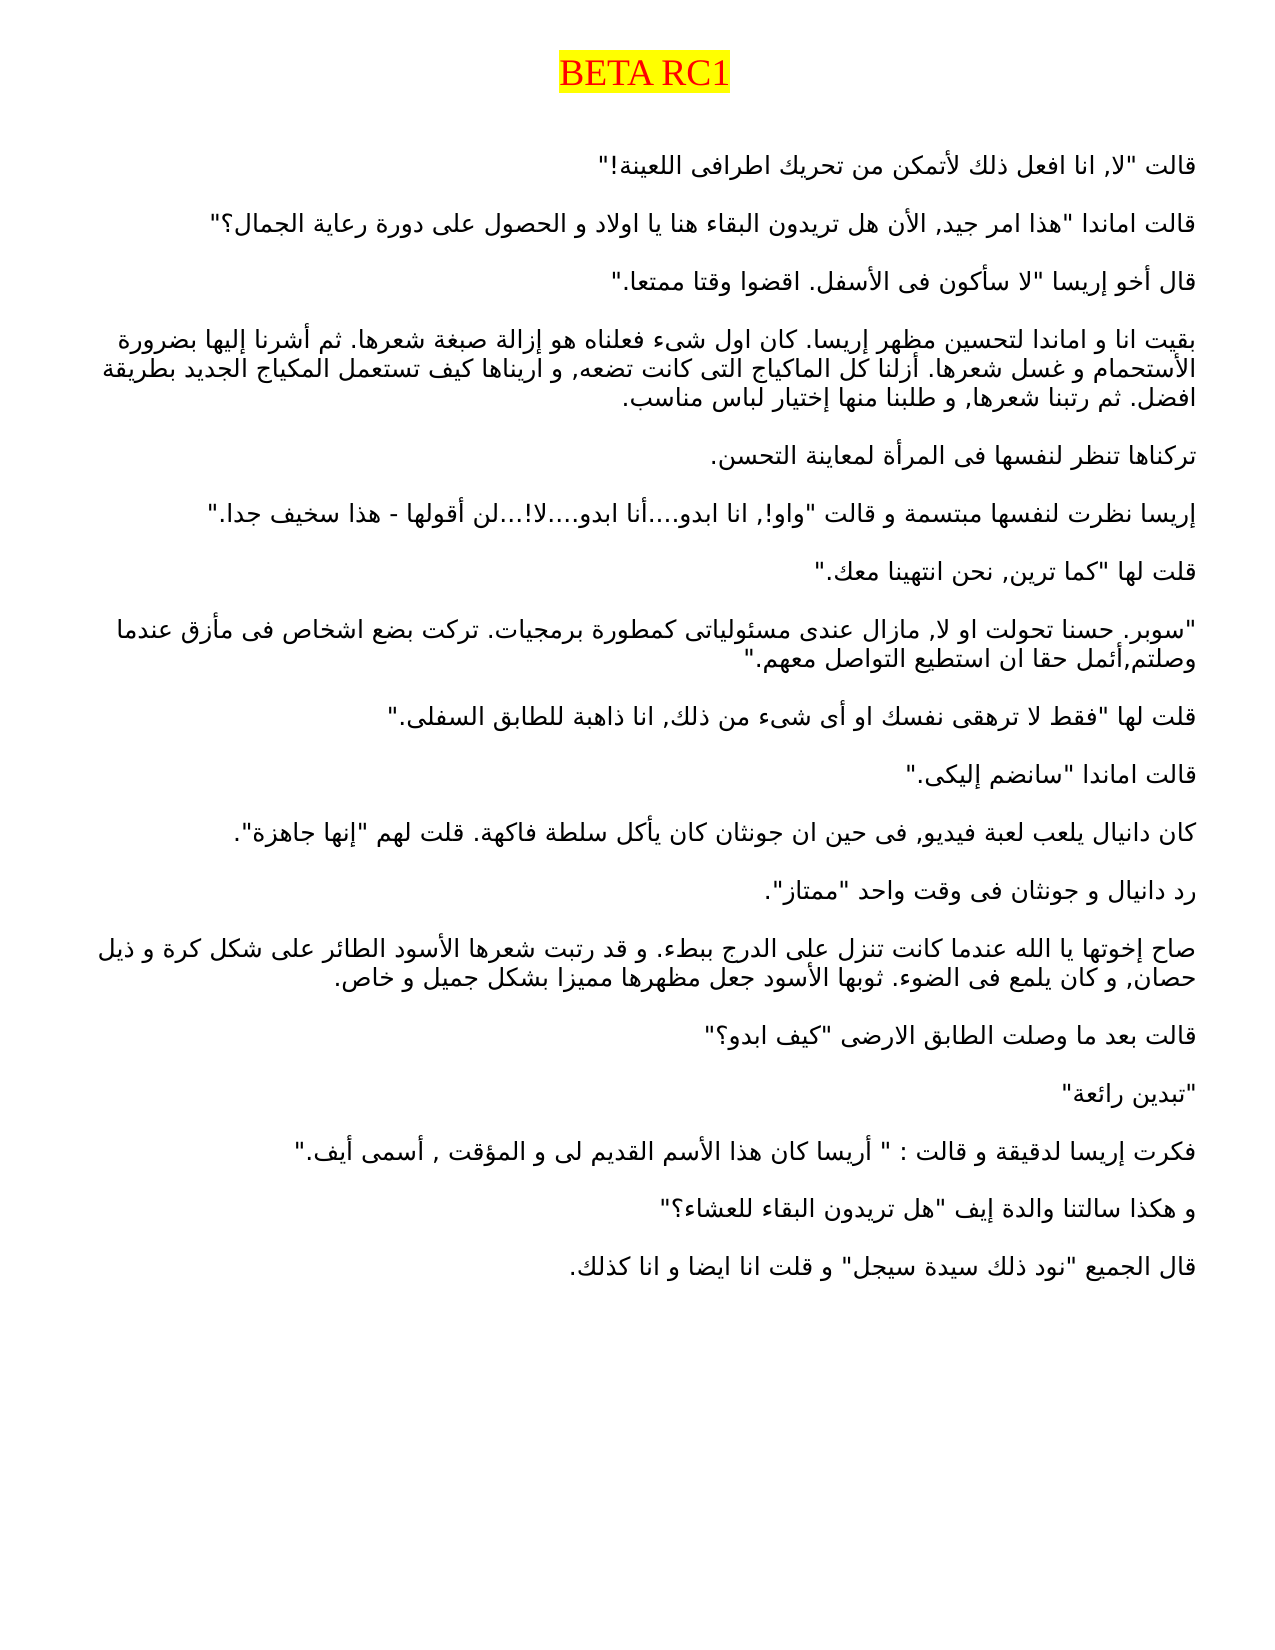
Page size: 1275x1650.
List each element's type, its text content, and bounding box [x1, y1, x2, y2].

text "سوبر. حسنا تحولت او لا, مازال عندى مسئولياتى كمطورة برمجيات. تركت بضع اشخاص فى مأزق عندما وصلتم,أئمل حقا ان استطيع التواصل معهم." [92, 615, 1197, 673]
text إريسا نظرت لنفسها مبتسمة و قالت "واو!, انا ابدو....أنا ابدو....لا!...لن أقولها - هذا سخيف جدا." [92, 499, 1197, 528]
text فكرت إريسا لدقيقة و قالت : " أريسا كان هذا الأسم القديم لى و المؤقت , أسمى أيف." [92, 1137, 1197, 1166]
text تركناها تنظر لنفسها فى المرأة لمعاينة التحسن. [92, 441, 1197, 471]
text قال أخو إريسا "لا سأكون فى الأسفل. اقضوا وقتا ممتعا." [92, 267, 1197, 296]
text قالت "لا, انا افعل ذلك لأتمكن من تحريك اطرافى اللعينة!" [92, 151, 1197, 181]
text قالت بعد ما وصلت الطابق الارضى "كيف ابدو؟" [92, 1021, 1197, 1050]
text صاح إخوتها يا الله عندما كانت تنزل على الدرج ببطء. و قد رتبت شعرها الأسود الطائر على شكل كرة و ذيل حصان, و كان يلمع فى الضوء. ثوبها الأسود جعل مظهرها مميزا بشكل جميل و خاص. [92, 934, 1197, 992]
text "تبدين رائعة" [92, 1079, 1197, 1108]
text قلت لها "فقط لا ترهقى نفسك او أى شىء من ذلك, انا ذاهبة للطابق السفلى." [92, 702, 1197, 731]
text رد دانيال و جونثان فى وقت واحد "ممتاز". [92, 876, 1197, 905]
text قلت لها "كما ترين, نحن انتهينا معك." [92, 557, 1197, 586]
text قالت اماندا "هذا امر جيد, الأن هل تريدون البقاء هنا يا اولاد و الحصول على دورة رعاية الجمال؟" [92, 209, 1197, 238]
text قال الجميع "نود ذلك سيدة سيجل" و قلت انا ايضا و انا كذلك. [92, 1253, 1197, 1282]
text بقيت انا و اماندا لتحسين مظهر إريسا. كان اول شىء فعلناه هو إزالة صبغة شعرها. ثم أشرنا إليها بضرورة الأستحمام و غسل شعرها. أزلنا كل الماكياج التى كانت تضعه, و اريناها كيف تستعمل المكياج الجديد بطريقة افضل. ثم رتبنا شعرها, و طلبنا منها إختيار لباس مناسب. [92, 325, 1197, 413]
text قالت اماندا "سانضم إليكى." [92, 760, 1197, 789]
text و هكذا سالتنا والدة إيف "هل تريدون البقاء للعشاء؟" [92, 1195, 1197, 1224]
text كان دانيال يلعب لعبة فيديو, فى حين ان جونثان كان يأكل سلطة فاكهة. قلت لهم "إنها جاهزة". [92, 818, 1197, 847]
